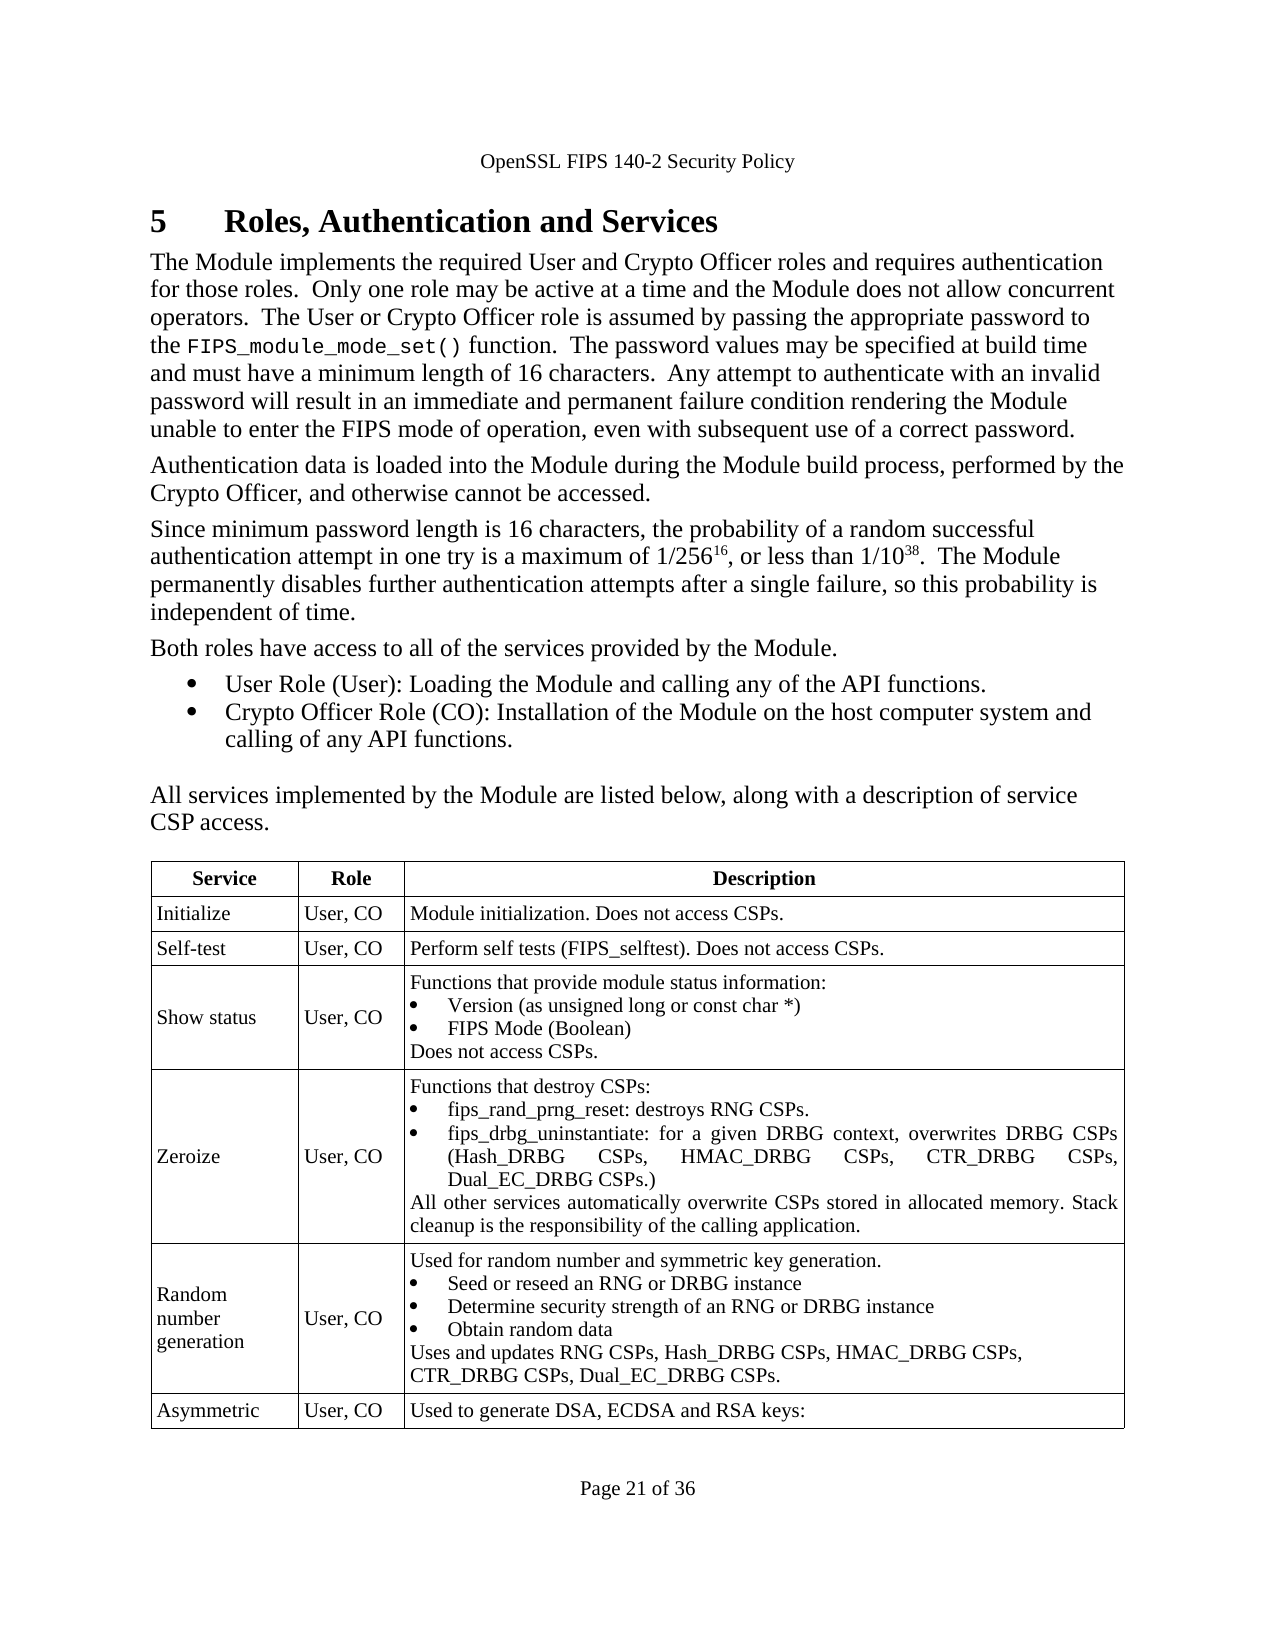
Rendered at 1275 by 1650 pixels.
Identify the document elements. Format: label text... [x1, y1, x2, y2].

table_header Description [405, 862, 1124, 896]
table_header Service [152, 862, 298, 896]
table_cell User, CO [299, 932, 404, 965]
table_cell Show status [152, 966, 298, 1069]
table_cell Functions that destroy CSPs: fips_rand_prng_reset: destroys RNG CSPs. fips_drbg_uninstantiate: for a given DRBG context, overwrites DRBG CSPs (Hash_DRBG CSPs, HMAC_DRBG CSPs, CTR_DRBG CSPs, Dual_EC_DRBG CSPs.) All other services automatically overwrite CSPs stored in allocated memory. Stack cleanup is the responsibility of the calling application. [405, 1070, 1124, 1243]
table_cell User, CO [299, 1070, 404, 1243]
table_cell Module initialization. Does not access CSPs. [405, 897, 1124, 931]
table_cell Asymmetric [152, 1394, 298, 1428]
text All services implemented by the Module are listed below, along with a description of service CSP access. [150, 781, 1125, 836]
text Both roles have access to all of the services provided by the Module. [150, 634, 1125, 662]
table_cell Initialize [152, 897, 298, 931]
table_cell User, CO [299, 966, 404, 1069]
text Since minimum password length is 16 characters, the probability of a random successful authentication attempt in one try is a maximum of 1/25616, or less than 1/1038. The Module permanently disables further authentication attempts after a single failure, so this probability is independent of time. [150, 515, 1125, 626]
table_cell Used for random number and symmetric key generation. Seed or reseed an RNG or DRBG instance Determine security strength of an RNG or DRBG instance Obtain random data Uses and updates RNG CSPs, Hash_DRBG CSPs, HMAC_DRBG CSPs, CTR_DRBG CSPs, Dual_EC_DRBG CSPs. [405, 1244, 1124, 1393]
text The Module implements the required User and Crypto Officer roles and requires authentication for those roles. Only one role may be active at a time and the Module does not allow concurrent operators. The User or Crypto Officer role is assumed by passing the appropriate password to the FIPS_module_mode_set() function. The password values may be specified at build time and must have a minimum length of 16 characters. Any attempt to authenticate with an invalid password will result in an immediate and permanent failure condition rendering the Module unable to enter the FIPS mode of operation, even with subsequent use of a correct password. [150, 248, 1125, 443]
table_cell User, CO [299, 897, 404, 931]
list Crypto Officer Role (CO): Installation of the Module on the host computer system and calling of any API functions. [187, 698, 1125, 753]
table_cell Used to generate DSA, ECDSA and RSA keys: [405, 1394, 1124, 1428]
table_header Role [299, 862, 404, 896]
text Authentication data is loaded into the Module during the Module build process, performed by the Crypto Officer, and otherwise cannot be accessed. [150, 451, 1125, 506]
table_cell Perform self tests (FIPS_selftest). Does not access CSPs. [405, 932, 1124, 965]
table_cell Random number generation [152, 1244, 298, 1393]
table_cell Functions that provide module status information: Version (as unsigned long or const char *) FIPS Mode (Boolean) Does not access CSPs. [405, 966, 1124, 1069]
table_cell Zeroize [152, 1070, 298, 1243]
table_cell User, CO [299, 1244, 404, 1393]
table_cell User, CO [299, 1394, 404, 1428]
table_cell Self-test [152, 932, 298, 965]
subtitle 5 Roles, Authentication and Services [150, 203, 1125, 239]
list User Role (User): Loading the Module and calling any of the API functions. [187, 670, 1125, 698]
